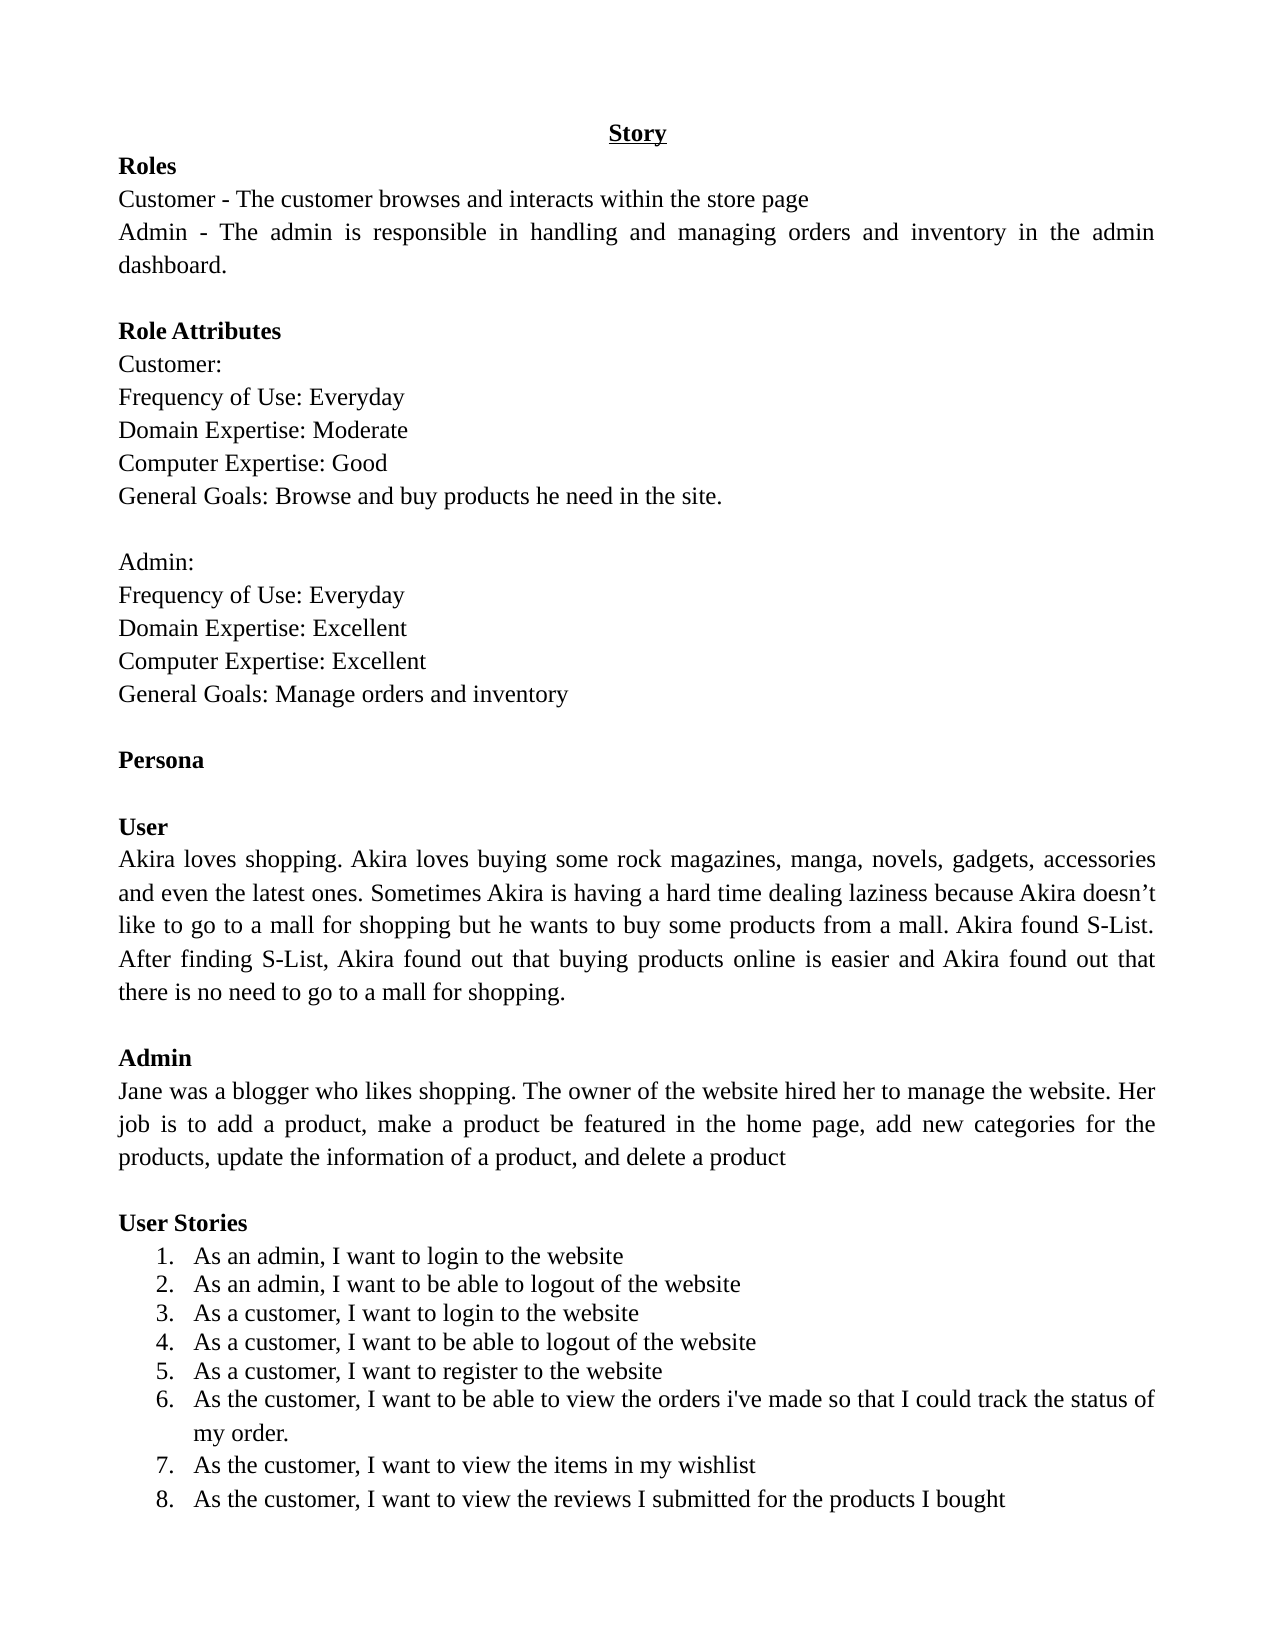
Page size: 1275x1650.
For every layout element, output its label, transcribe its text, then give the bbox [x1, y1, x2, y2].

text Akira loves shopping. Akira loves buying some rock magazines, manga, novels, gadgets, accessories and even the latest ones. Sometimes Akira is having a hard time dealing laziness because Akira doesn’t like to go to a mall for shopping but he wants to buy some products from a mall. Akira found S-List. After finding S-List, Akira found out that buying products online is easier and Akira found out that there is no need to go to a mall for shopping. [118, 844, 1157, 1005]
text Domain Expertise: Excellent [118, 613, 1157, 642]
text Admin [118, 1043, 1157, 1071]
text Computer Expertise: Excellent [118, 646, 1157, 675]
text Frequency of Use: Everyday [118, 580, 1157, 609]
text Computer Expertise: Good [118, 448, 1157, 477]
text User Stories [118, 1208, 1157, 1237]
list As a customer, I want to login to the website [156, 1298, 1157, 1327]
text Jane was a blogger who likes shopping. The owner of the website hired her to manage the website. Her job is to add a product, make a product be featured in the home page, add new categories for the products, update the information of a product, and delete a product [118, 1076, 1157, 1171]
text Persona [118, 746, 1157, 774]
text User [118, 812, 1157, 840]
text Roles [118, 151, 1157, 180]
text Admin - The admin is responsible in handling and managing orders and inventory in the admin dashboard. [118, 217, 1157, 279]
list As a customer, I want to be able to logout of the website [156, 1327, 1157, 1356]
text Domain Expertise: Moderate [118, 415, 1157, 444]
list As the customer, I want to view the items in my wishlist [156, 1451, 1157, 1479]
text Customer - The customer browses and interacts within the store page [118, 184, 1157, 213]
text Customer: [118, 349, 1157, 378]
text Role Attributes [118, 316, 1157, 345]
list As an admin, I want to be able to logout of the website [156, 1269, 1157, 1298]
list As a customer, I want to register to the website [156, 1356, 1157, 1384]
text General Goals: Manage orders and inventory [118, 679, 1157, 708]
list As the customer, I want to view the reviews I submitted for the products I bought [156, 1484, 1157, 1512]
list As an admin, I want to login to the website [156, 1241, 1157, 1269]
list As the customer, I want to be able to view the orders i've made so that I could track the status of my order. [156, 1384, 1157, 1446]
text Admin: [118, 547, 1157, 576]
text General Goals: Browse and buy products he need in the site. [118, 481, 1157, 510]
text Frequency of Use: Everyday [118, 382, 1157, 411]
text Story [118, 118, 1157, 147]
